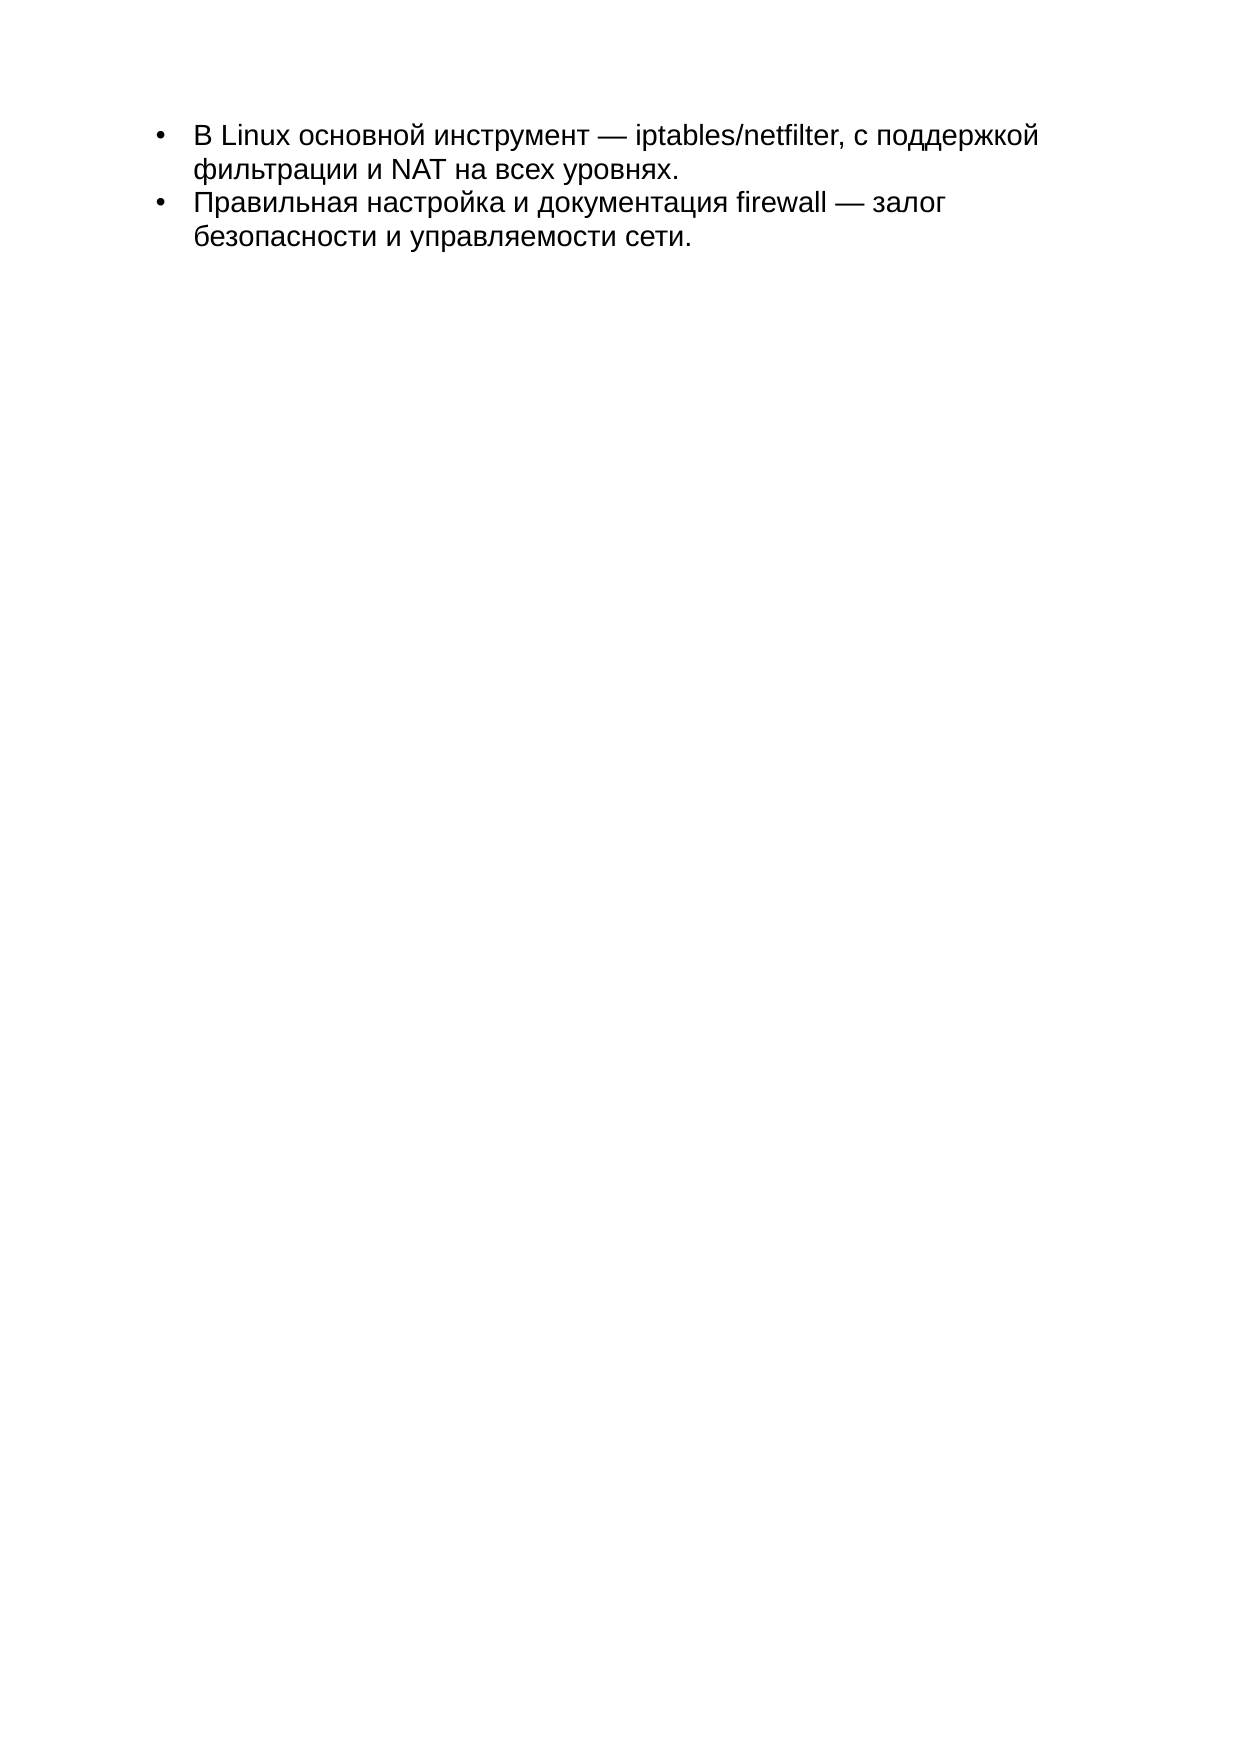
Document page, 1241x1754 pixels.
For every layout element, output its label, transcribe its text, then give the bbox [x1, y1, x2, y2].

list Правильная настройка и документация firewall — залог безопасности и управляемости сети. [156, 185, 1122, 253]
list В Linux основной инструмент — iptables/netfilter, с поддержкой фильтрации и NAT на всех уровнях. [156, 118, 1122, 185]
